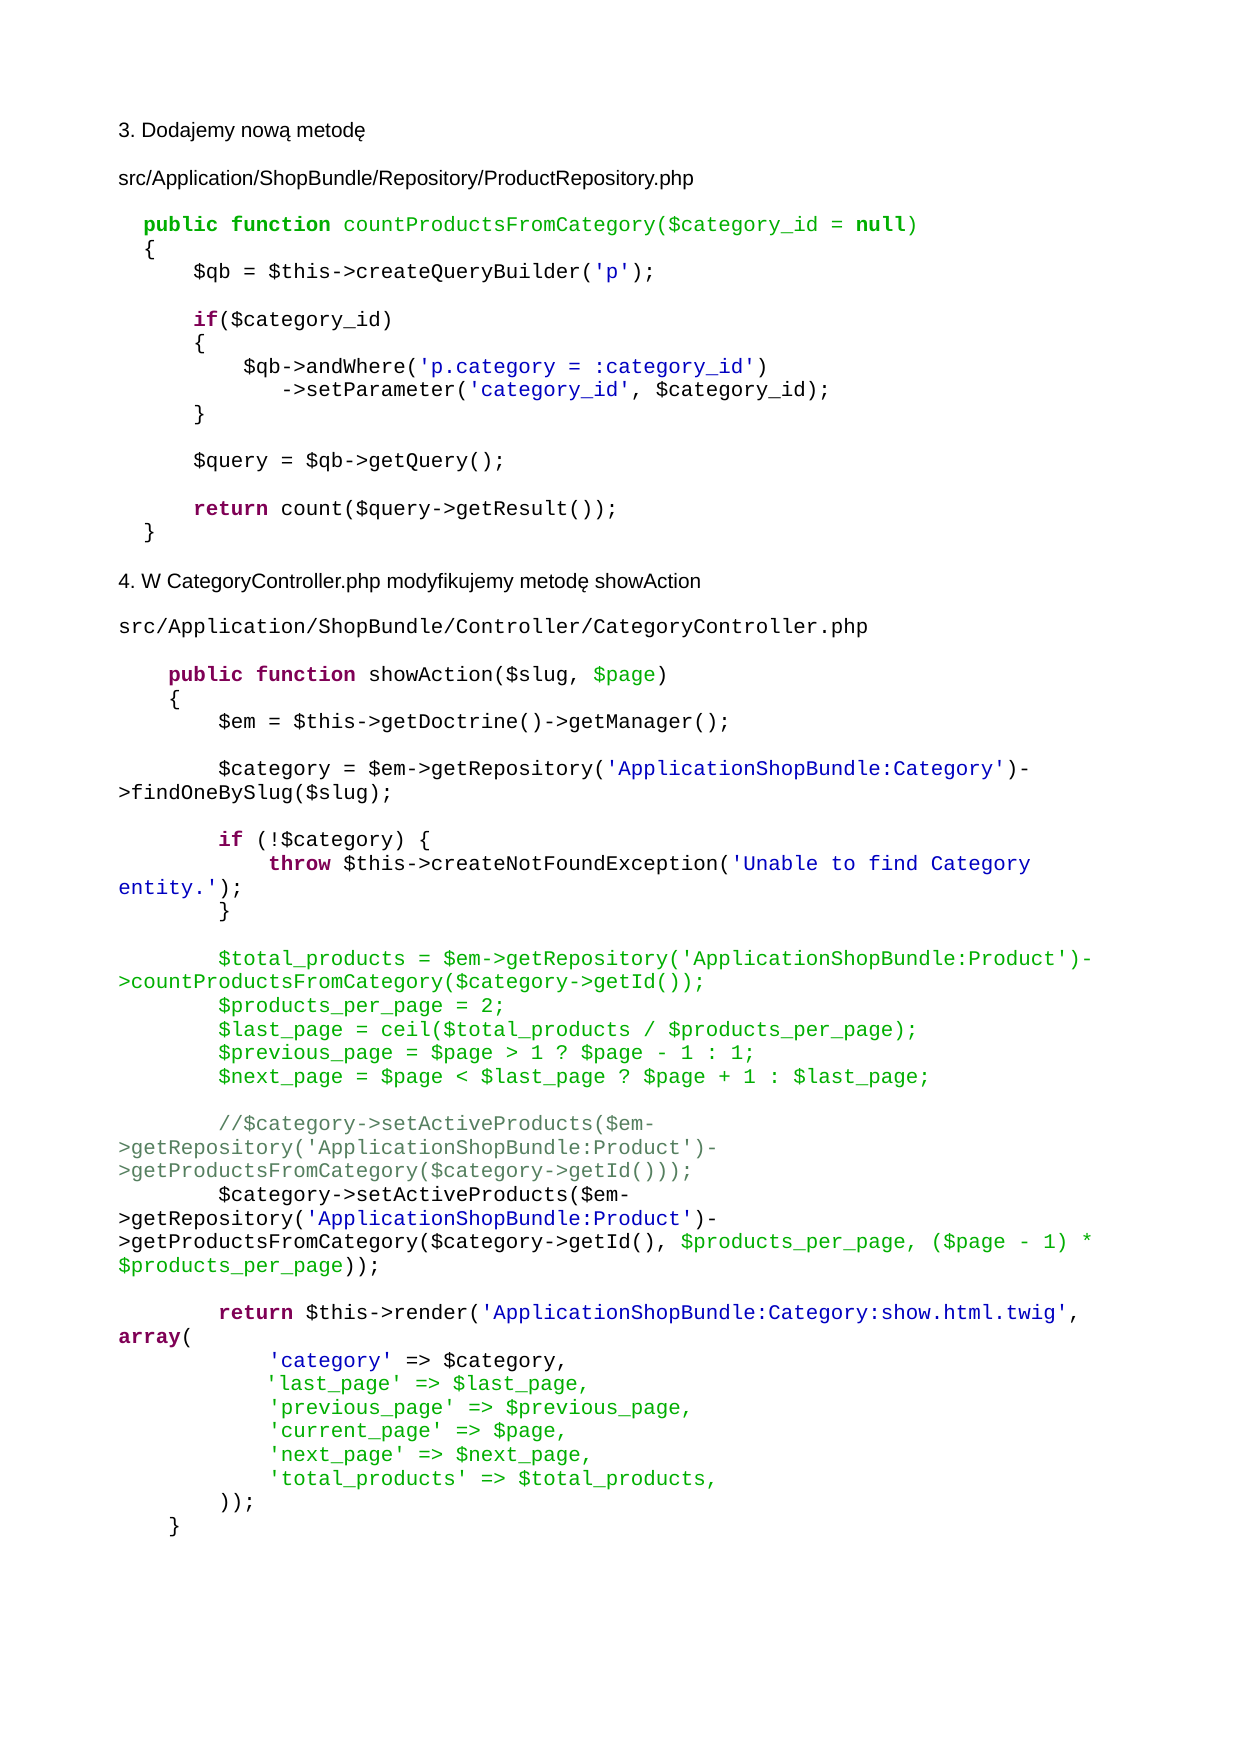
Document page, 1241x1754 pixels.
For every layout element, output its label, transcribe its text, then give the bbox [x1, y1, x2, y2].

text 'category' => $category, [118, 1349, 1122, 1373]
text $category = $em->getRepository('ApplicationShopBundle:Category')->findOneBySlug($slug); [118, 758, 1122, 806]
text } [118, 1515, 1122, 1539]
text $previous_page = $page > 1 ? $page - 1 : 1; [118, 1042, 1122, 1066]
text return count($query->getResult()); [118, 498, 1122, 521]
text public function countProductsFromCategory($category_id = null) [118, 214, 1122, 238]
text 'previous_page' => $previous_page, [118, 1397, 1122, 1421]
text 3. Dodajemy nową metodę [118, 118, 1122, 142]
text $qb->andWhere('p.category = :category_id') [118, 356, 1122, 379]
text $qb = $this->createQueryBuilder('p'); [118, 261, 1122, 285]
text } [118, 900, 1122, 924]
text { [118, 687, 1122, 711]
text src/Application/ShopBundle/Controller/CategoryController.php [118, 617, 1122, 640]
text $products_per_page = 2; [118, 995, 1122, 1018]
text $em = $this->getDoctrine()->getManager(); [118, 711, 1122, 735]
text public function showAction($slug, $page) [118, 664, 1122, 687]
text if (!$category) { [118, 829, 1122, 853]
text $total_products = $em->getRepository('ApplicationShopBundle:Product')->countProductsFromCategory($category->getId()); [118, 948, 1122, 995]
text if($category_id) [118, 308, 1122, 332]
text throw $this->createNotFoundException('Unable to find Category entity.'); [118, 853, 1122, 900]
text 'next_page' => $next_page, [118, 1444, 1122, 1468]
text src/Application/ShopBundle/Repository/ProductRepository.php [118, 166, 1122, 190]
text )); [118, 1491, 1122, 1515]
text $next_page = $page < $last_page ? $page + 1 : $last_page; [118, 1066, 1122, 1089]
text 'current_page' => $page, [118, 1421, 1122, 1444]
text $query = $qb->getQuery(); [118, 450, 1122, 474]
text { [118, 332, 1122, 356]
text 'last_page' => $last_page, [118, 1373, 1122, 1397]
text return $this->render('ApplicationShopBundle:Category:show.html.twig', array( [118, 1302, 1122, 1349]
text 4. W CategoryController.php modyfikujemy metodę showAction [118, 569, 1122, 593]
text 'total_products' => $total_products, [118, 1468, 1122, 1491]
text //$category->setActiveProducts($em->getRepository('ApplicationShopBundle:Product')->getProductsFromCategory($category->getId())); [118, 1113, 1122, 1184]
text $last_page = ceil($total_products / $products_per_page); [118, 1018, 1122, 1042]
text ->setParameter('category_id', $category_id); [118, 379, 1122, 403]
text } [118, 403, 1122, 427]
text { [118, 238, 1122, 261]
text $category->setActiveProducts($em->getRepository('ApplicationShopBundle:Product')->getProductsFromCategory($category->getId(), $products_per_page, ($page - 1) * $products_per_page)); [118, 1184, 1122, 1279]
text } [118, 521, 1122, 545]
